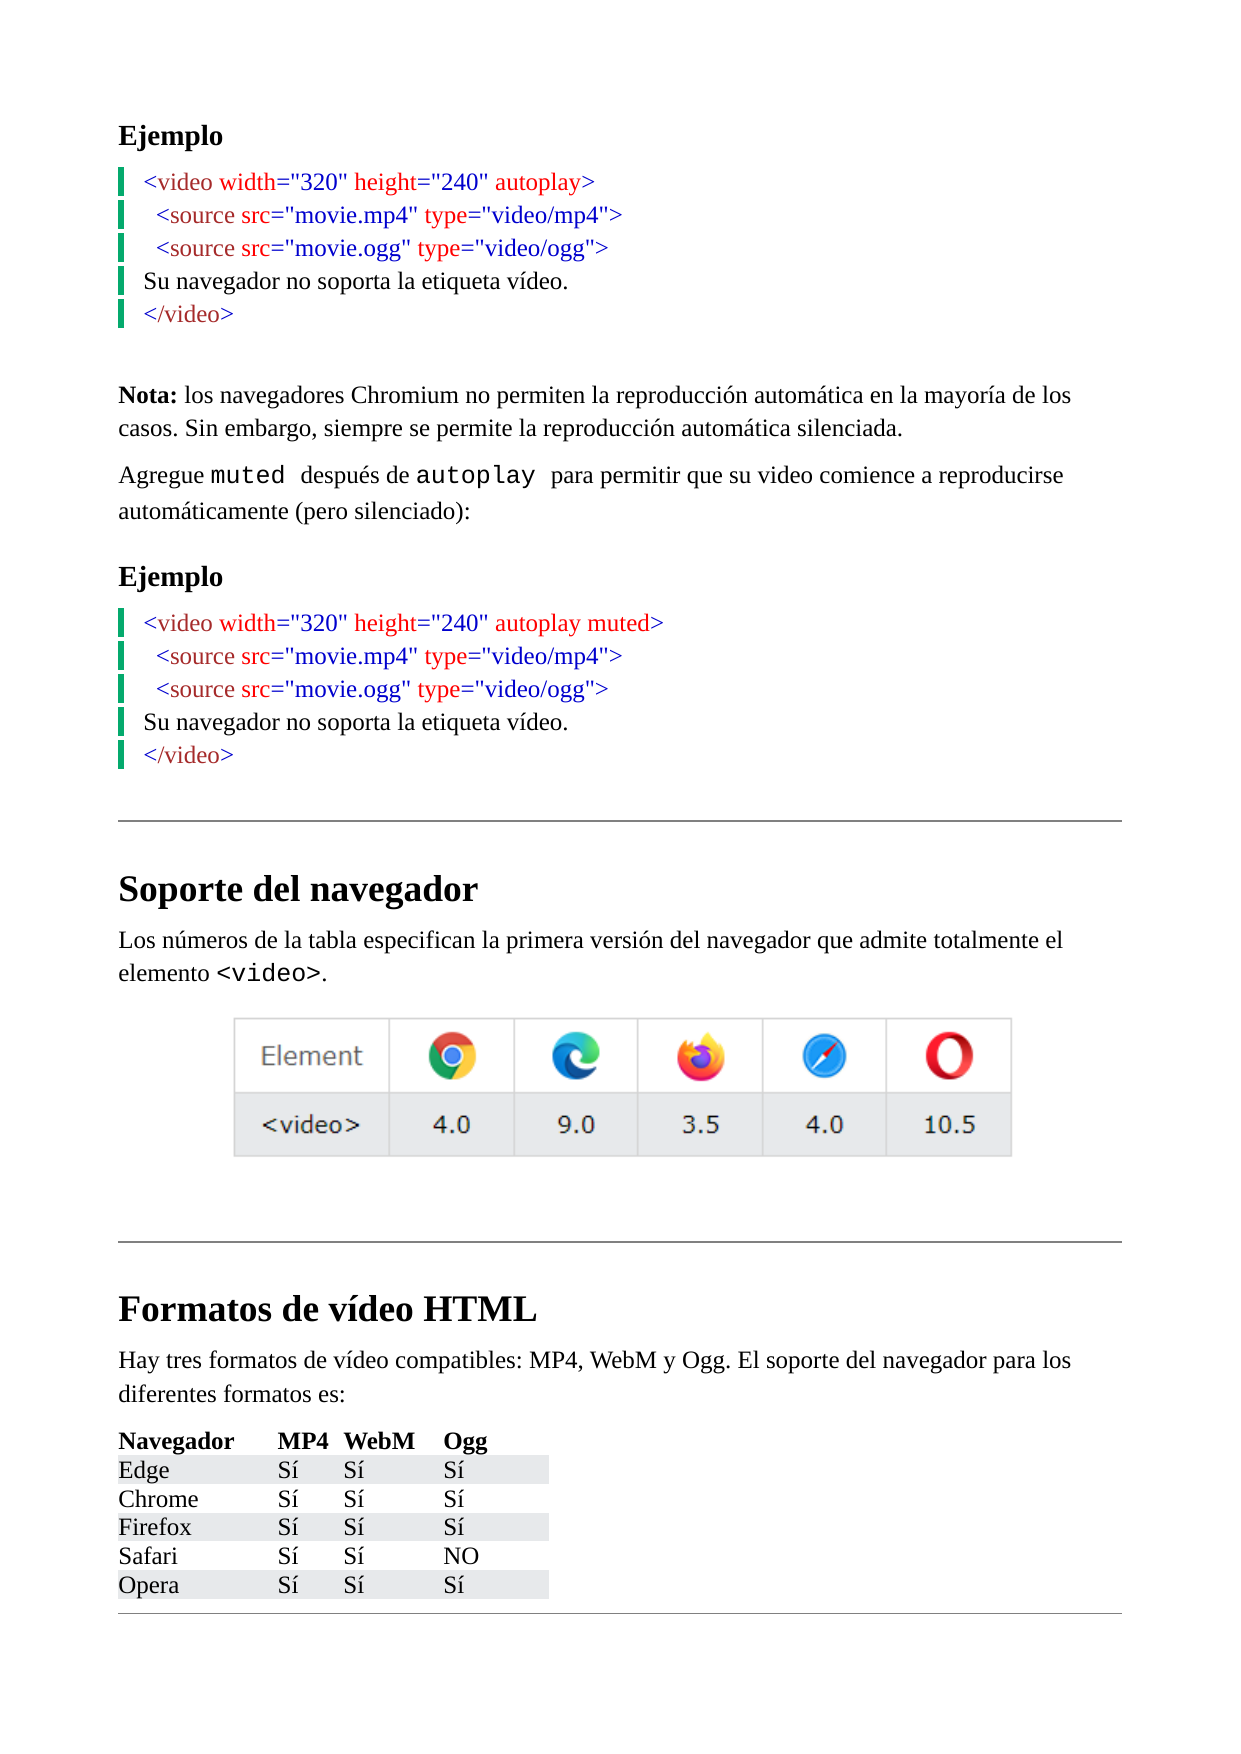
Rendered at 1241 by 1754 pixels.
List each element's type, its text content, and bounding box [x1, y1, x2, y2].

text Hay tres formatos de vídeo compatibles: MP4, WebM y Ogg. El soporte del navegador para los diferentes formatos es: [118, 1346, 1122, 1407]
text <video width="320" height="240" autoplay muted> <source src="movie.mp4" type="video/mp4"> <source src="movie.ogg" type="video/ogg"> Su navegador no soporta la etiqueta vídeo. </video> [118, 608, 1122, 769]
table_cell Safari [118, 1541, 277, 1570]
table_cell Sí [343, 1570, 443, 1599]
table_header Navegador [118, 1426, 277, 1455]
table_cell Sí [343, 1513, 443, 1541]
table_cell Sí [443, 1513, 549, 1541]
text Agregue muted después de autoplay para permitir que su video comience a reproducirse automáticamente (pero silenciado): [118, 461, 1122, 524]
table_cell Sí [443, 1455, 549, 1484]
table_cell Sí [278, 1484, 343, 1512]
subtitle Soporte del navegador [118, 866, 1122, 909]
text Nota: los navegadores Chromium no permiten la reproducción automática en la mayoría de los casos. Sin embargo, siempre se permite la reproducción automática silenciada. [118, 380, 1122, 442]
table_cell Sí [343, 1541, 443, 1570]
table_header Ogg [443, 1426, 549, 1455]
table_cell Sí [343, 1484, 443, 1512]
table_cell Sí [278, 1455, 343, 1484]
table_cell Chrome [118, 1484, 277, 1512]
table_header WebM [343, 1426, 443, 1455]
table_cell Firefox [118, 1513, 277, 1541]
table_cell Opera [118, 1570, 277, 1599]
table_cell Sí [443, 1570, 549, 1599]
table_cell Edge [118, 1455, 277, 1484]
table_cell NO [443, 1541, 549, 1570]
subtitle Ejemplo [118, 559, 1122, 592]
table_cell Sí [278, 1513, 343, 1541]
table_cell Sí [343, 1455, 443, 1484]
table_cell Sí [278, 1570, 343, 1599]
picture [223, 1007, 1017, 1176]
subtitle Formatos de vídeo HTML [118, 1287, 1122, 1330]
table_cell Sí [443, 1484, 549, 1512]
table_header MP4 [278, 1426, 343, 1455]
text Los números de la tabla especifican la primera versión del navegador que admite totalmente el elemento <video>. [118, 925, 1122, 989]
subtitle Ejemplo [118, 118, 1122, 152]
table_cell Sí [278, 1541, 343, 1570]
text <video width="320" height="240" autoplay> <source src="movie.mp4" type="video/mp4"> <source src="movie.ogg" type="video/ogg"> Su navegador no soporta la etiqueta vídeo. </video> [118, 167, 1122, 328]
